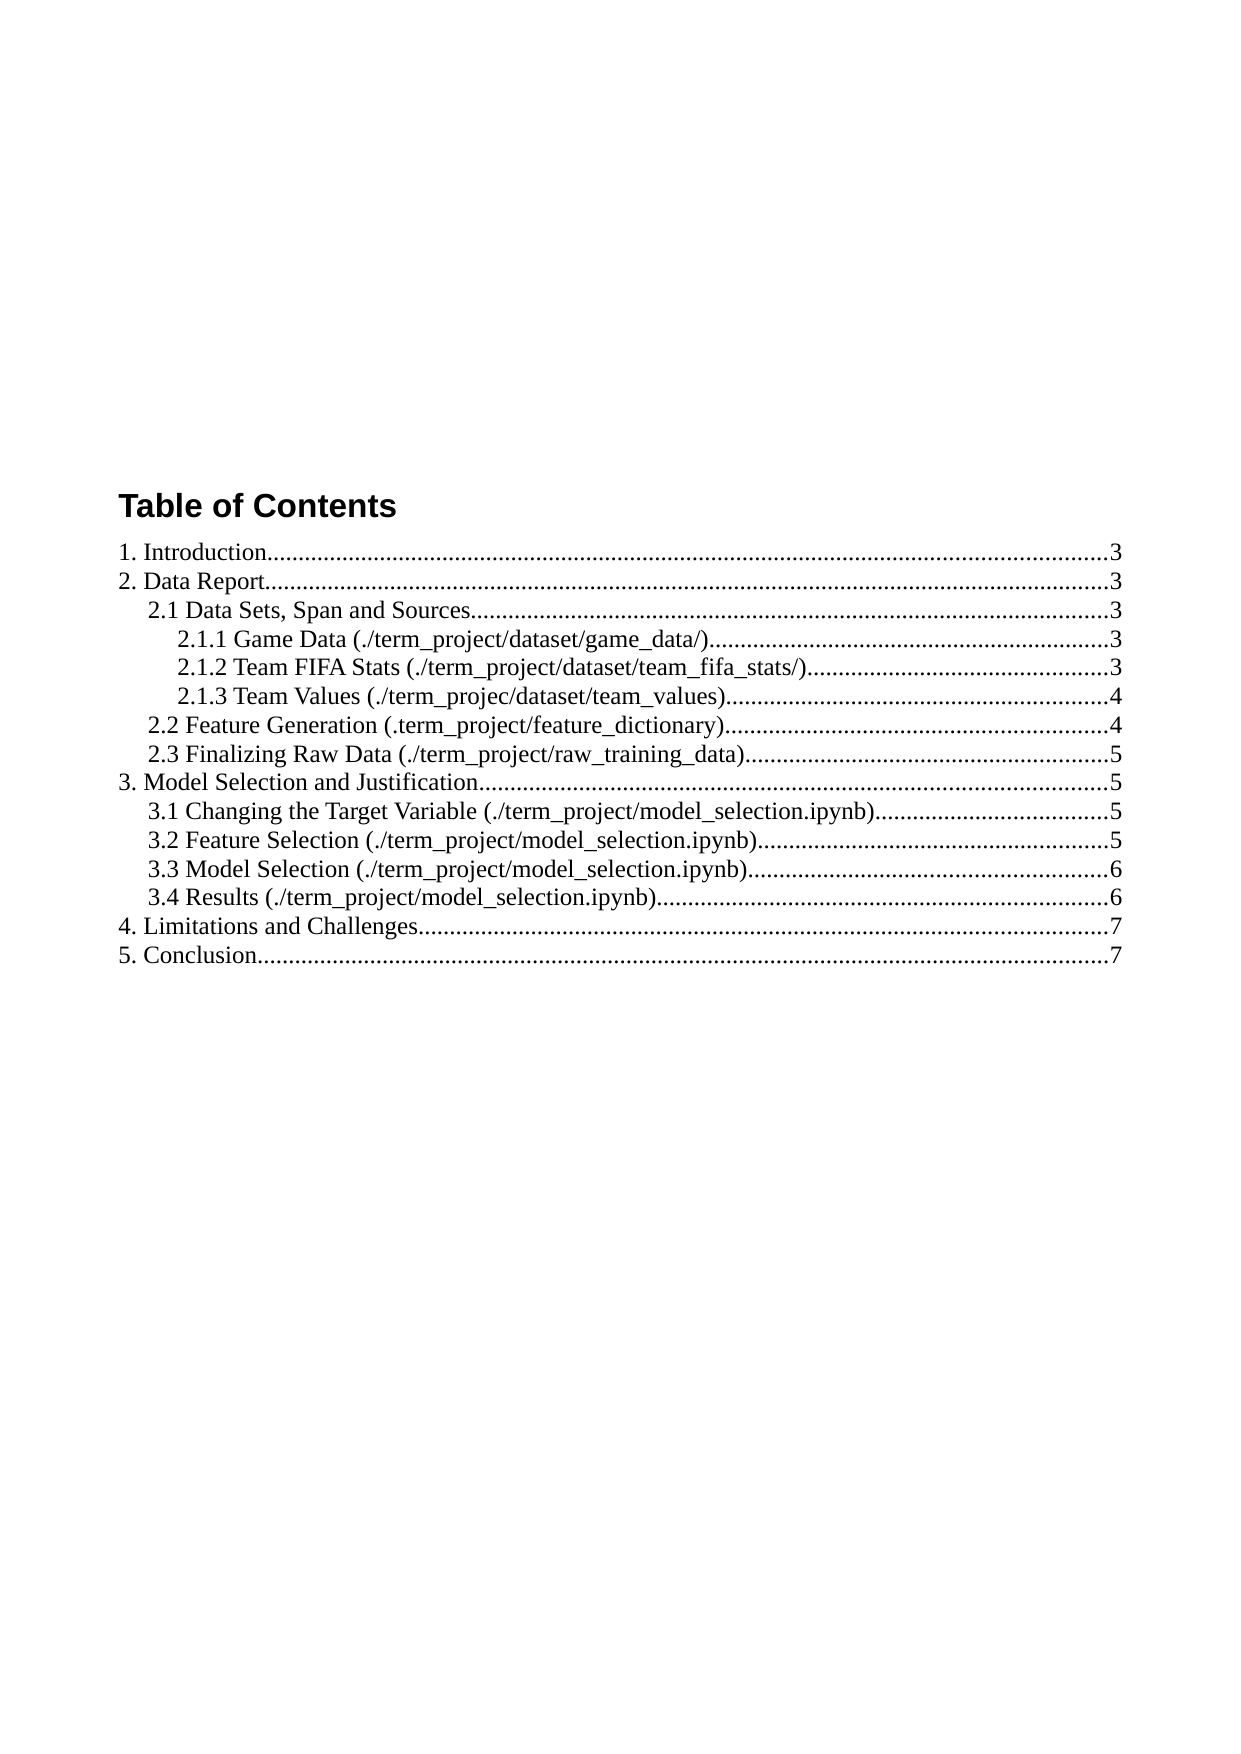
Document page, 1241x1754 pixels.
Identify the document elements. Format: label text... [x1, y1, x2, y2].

text 1. Introduction 3 [118, 537, 1122, 566]
text 2.3 Finalizing Raw Data (./term_project/raw_training_data) 5 [148, 739, 1122, 767]
text 2.2 Feature Generation (.term_project/feature_dictionary) 4 [148, 710, 1122, 739]
text 3.3 Model Selection (./term_project/model_selection.ipynb) 6 [148, 854, 1122, 882]
text 2.1.1 Game Data (./term_project/dataset/game_data/) 3 [177, 624, 1122, 652]
text 5. Conclusion 7 [118, 940, 1122, 969]
text 3.4 Results (./term_project/model_selection.ipynb) 6 [148, 882, 1122, 911]
text 3. Model Selection and Justification 5 [118, 767, 1122, 796]
text 2.1.3 Team Values (./term_projec/dataset/team_values) 4 [177, 681, 1122, 710]
text 3.1 Changing the Target Variable (./term_project/model_selection.ipynb) 5 [148, 796, 1122, 825]
text 2.1 Data Sets, Span and Sources 3 [148, 595, 1122, 624]
subtitle Table of Contents [118, 487, 1122, 525]
text 2. Data Report 3 [118, 566, 1122, 595]
text 4. Limitations and Challenges 7 [118, 911, 1122, 940]
text 3.2 Feature Selection (./term_project/model_selection.ipynb) 5 [148, 825, 1122, 854]
text 2.1.2 Team FIFA Stats (./term_project/dataset/team_fifa_stats/) 3 [177, 652, 1122, 681]
